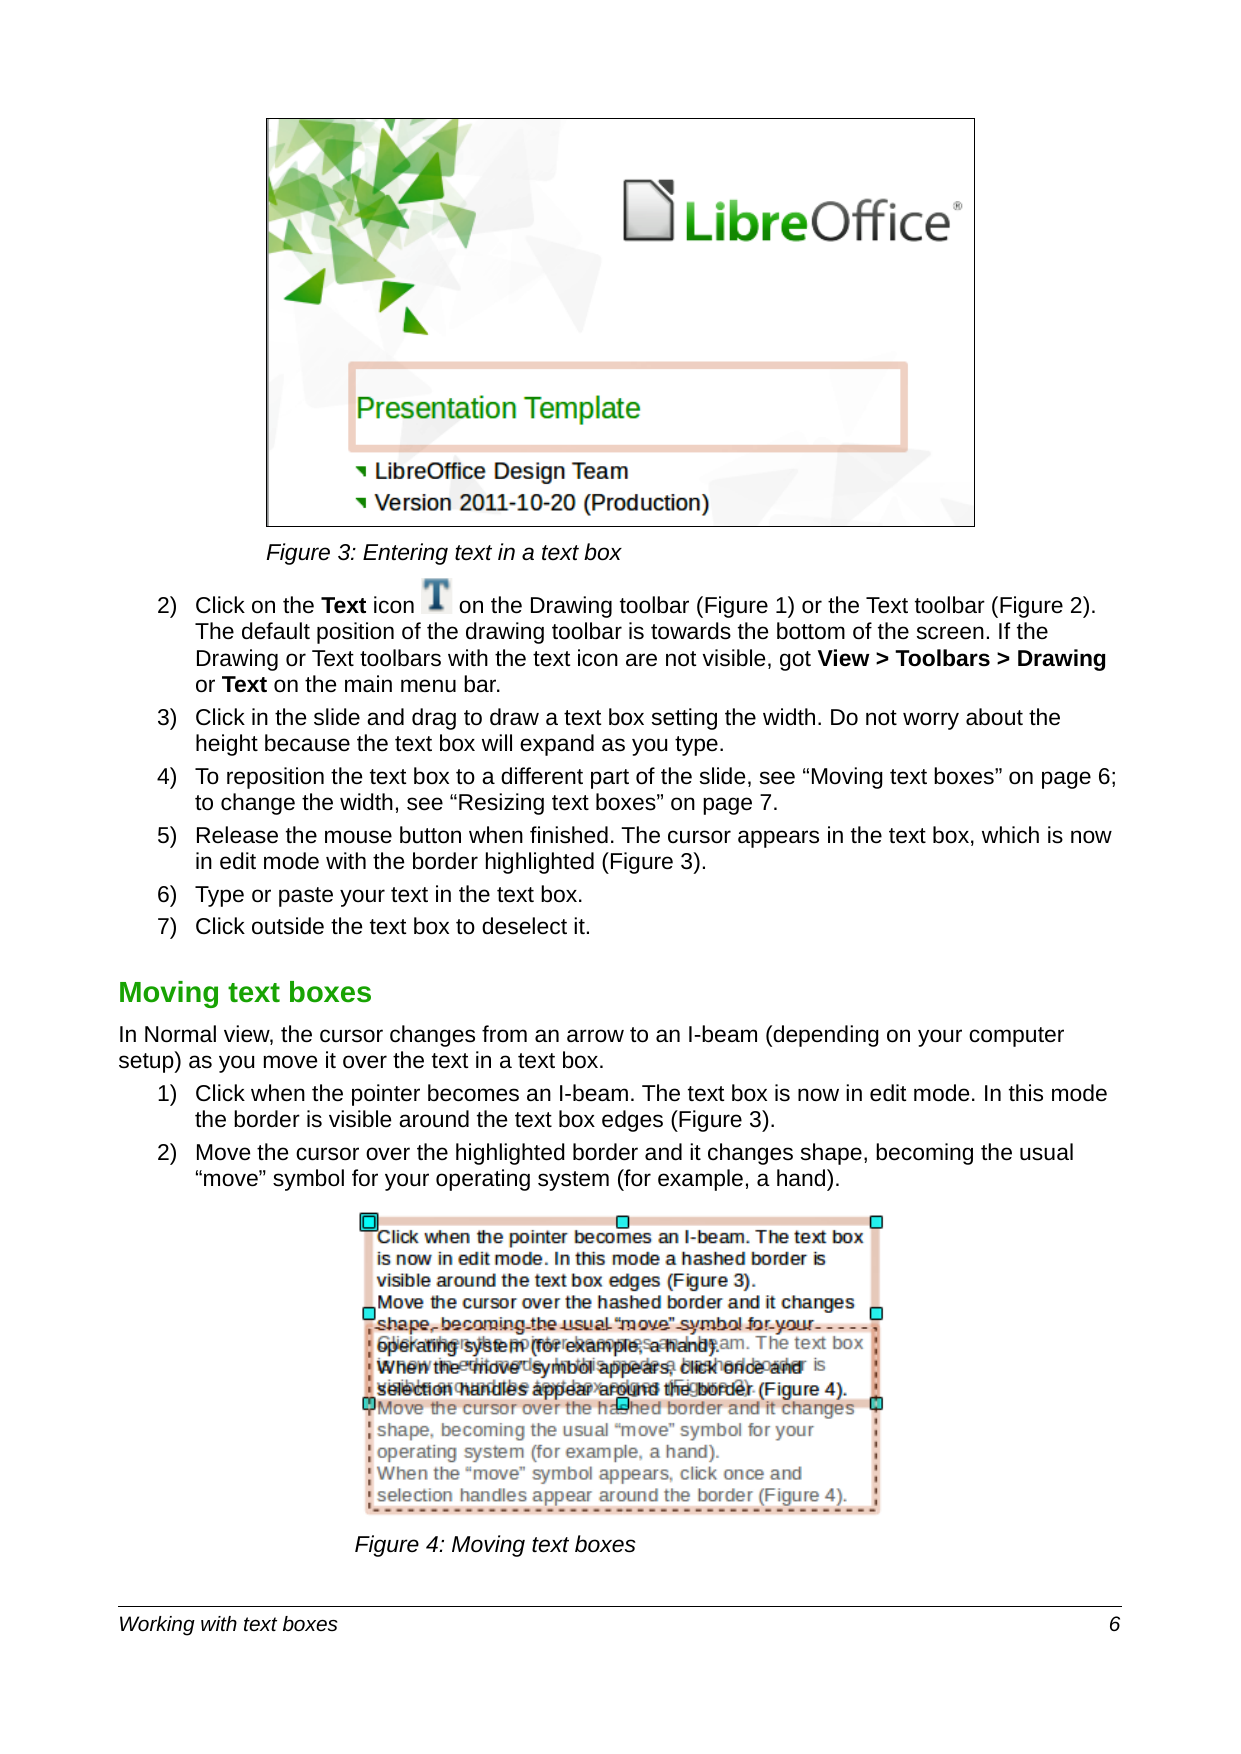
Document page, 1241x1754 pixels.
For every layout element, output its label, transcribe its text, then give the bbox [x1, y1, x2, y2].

subtitle Moving text boxes [118, 975, 1122, 1008]
picture [267, 119, 974, 526]
list To reposition the text box to a different part of the slide, see “Moving text boxes” on page 6; to change the width, see “Resizing text boxes” on page 7. [177, 763, 1122, 815]
list Click on the Text icon on the Drawing toolbar (Figure 1) or the Text toolbar (Figure 2). The default position of the drawing toolbar is towards the bottom of the screen. If the Drawing or Text toolbars with the text icon are not visible, got View > Toolbars > Drawing or Text on the main menu bar. [177, 578, 1122, 697]
text Figure 3: Entering text in a text box [266, 539, 974, 566]
text Figure 4: Moving text boxes [354, 1531, 886, 1558]
list Type or paste your text in the text box. [177, 881, 1122, 907]
list Click in the slide and drag to draw a text box setting the width. Do not worry about the height because the text box will expand as you type. [177, 704, 1122, 756]
list In Normal view, the cursor changes from an arrow to an I-beam (depending on your computer setup) as you move it over the text in a text box. [118, 1021, 1122, 1074]
list Click outside the text box to deselect it. [177, 913, 1122, 939]
list Move the cursor over the highlighted border and it changes shape, becoming the usual “move” symbol for your operating system (for example, a hand). [177, 1139, 1122, 1192]
list Click when the pointer becomes an I-beam. The text box is now in edit mode. In this mode the border is visible around the text box edges (Figure 3). [177, 1080, 1122, 1133]
picture [354, 1210, 886, 1519]
list Release the mouse button when finished. The cursor appears in the text box, which is now in edit mode with the border highlighted (Figure 3). [177, 822, 1122, 874]
picture [421, 578, 453, 614]
